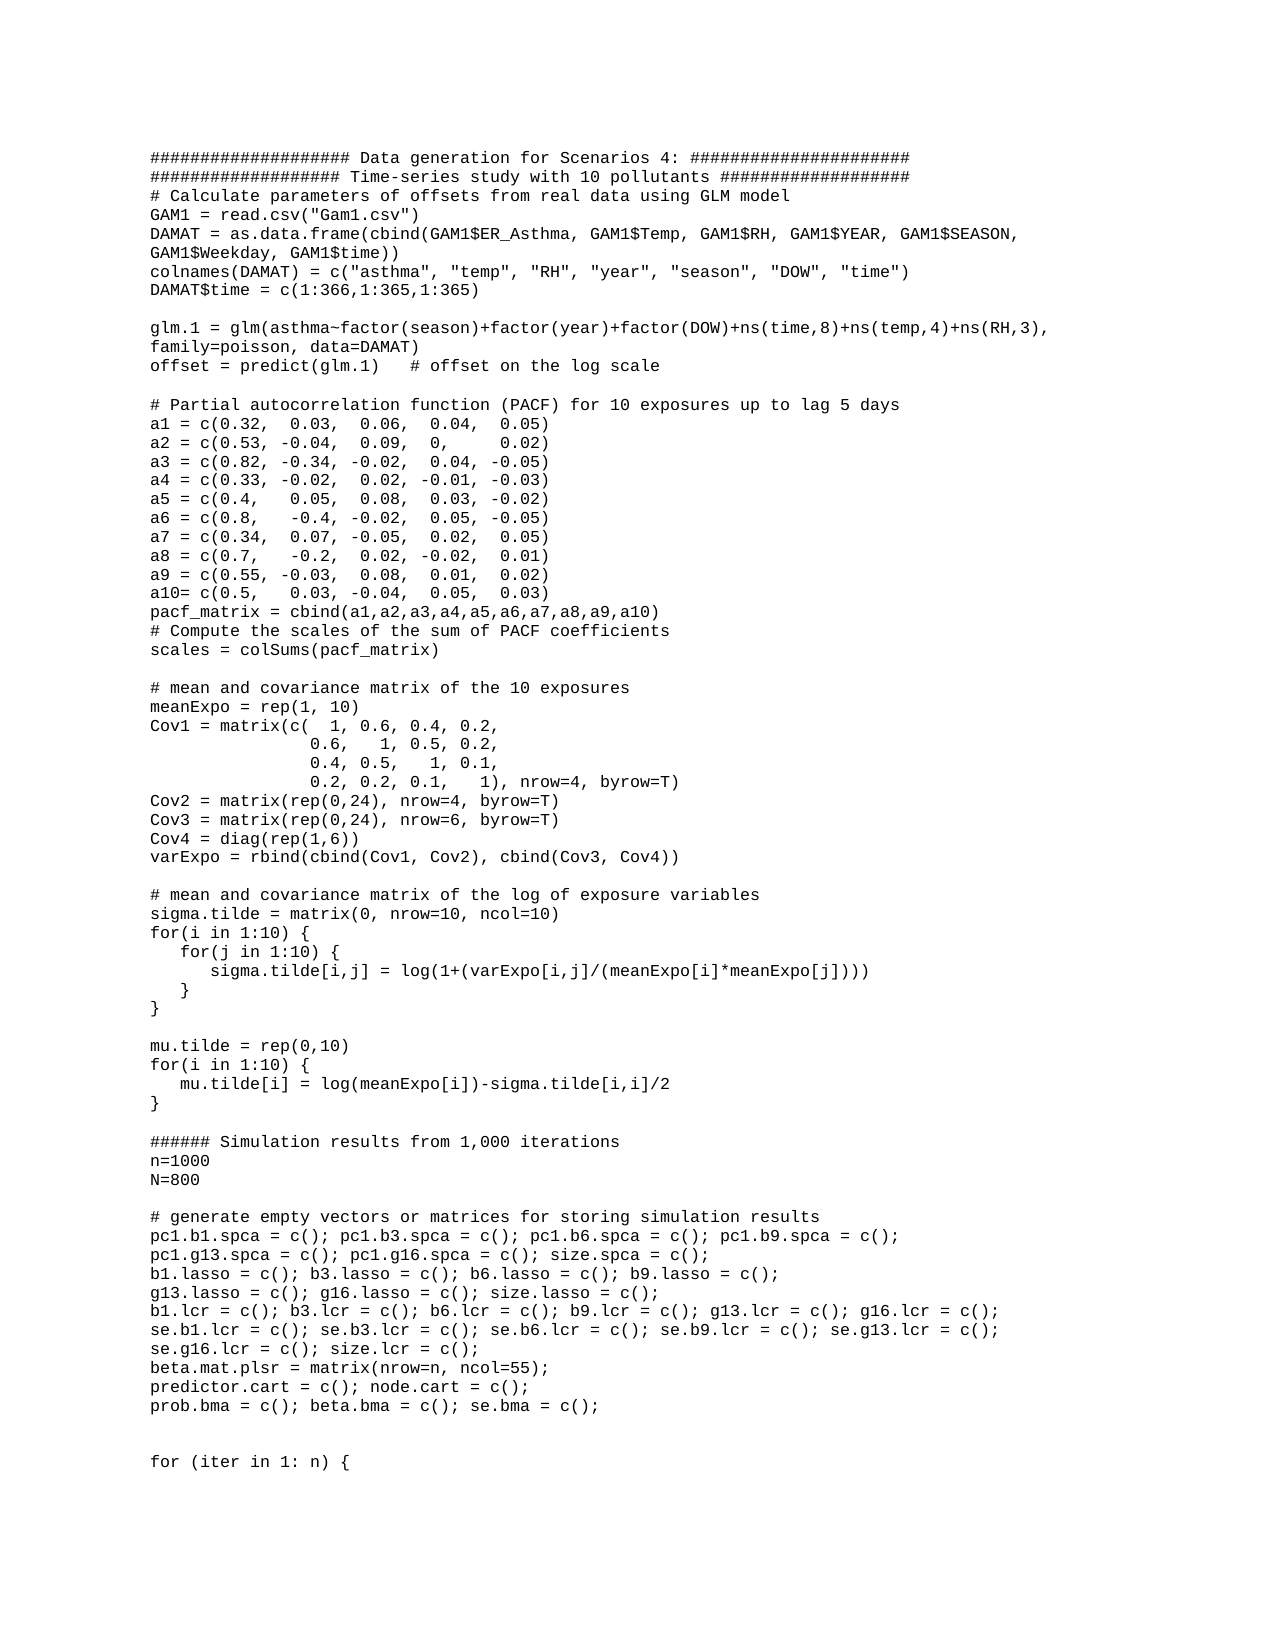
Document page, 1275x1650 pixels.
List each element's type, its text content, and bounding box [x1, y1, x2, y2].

text # generate empty vectors or matrices for storing simulation results [150, 1209, 1125, 1228]
text g13.lasso = c(); g16.lasso = c(); size.lasso = c(); [150, 1284, 1125, 1303]
text for(j in 1:10) { [150, 943, 1125, 962]
text GAM1 = read.csv("Gam1.csv") [150, 207, 1125, 225]
text # Partial autocorrelation function (PACF) for 10 exposures up to lag 5 days [150, 397, 1125, 415]
text for(i in 1:10) { [150, 924, 1125, 943]
text sigma.tilde = matrix(0, nrow=10, ncol=10) [150, 906, 1125, 924]
text DAMAT = as.data.frame(cbind(GAM1$ER_Asthma, GAM1$Temp, GAM1$RH, GAM1$YEAR, GAM1$SEASON, GAM1$Weekday, GAM1$time)) [150, 225, 1125, 263]
text # Calculate parameters of offsets from real data using GLM model [150, 188, 1125, 207]
text b1.lcr = c(); b3.lcr = c(); b6.lcr = c(); b9.lcr = c(); g13.lcr = c(); g16.lcr = c(); [150, 1303, 1125, 1322]
text varExpo = rbind(cbind(Cov1, Cov2), cbind(Cov3, Cov4)) [150, 849, 1125, 868]
text pacf_matrix = cbind(a1,a2,a3,a4,a5,a6,a7,a8,a9,a10) [150, 604, 1125, 623]
text # mean and covariance matrix of the 10 exposures [150, 679, 1125, 698]
text for (iter in 1: n) { [150, 1454, 1125, 1473]
text sigma.tilde[i,j] = log(1+(varExpo[i,j]/(meanExpo[i]*meanExpo[j]))) [150, 962, 1125, 981]
text } [150, 1094, 1125, 1113]
text Cov4 = diag(rep(1,6)) [150, 830, 1125, 849]
text #################### Data generation for Scenarios 4: ###################### [150, 150, 1125, 169]
text N=800 [150, 1171, 1125, 1190]
text a3 = c(0.82, -0.34, -0.02, 0.04, -0.05) [150, 453, 1125, 472]
text mu.tilde = rep(0,10) [150, 1038, 1125, 1056]
text Cov3 = matrix(rep(0,24), nrow=6, byrow=T) [150, 811, 1125, 830]
text ################### Time-series study with 10 pollutants ################### [150, 169, 1125, 188]
text } [150, 1000, 1125, 1019]
text offset = predict(glm.1) # offset on the log scale [150, 357, 1125, 376]
text b1.lasso = c(); b3.lasso = c(); b6.lasso = c(); b9.lasso = c(); [150, 1265, 1125, 1284]
text se.b1.lcr = c(); se.b3.lcr = c(); se.b6.lcr = c(); se.b9.lcr = c(); se.g13.lcr = c(); [150, 1322, 1125, 1341]
text a10= c(0.5, 0.03, -0.04, 0.05, 0.03) [150, 585, 1125, 604]
text 0.6, 1, 0.5, 0.2, [150, 736, 1125, 755]
text a5 = c(0.4, 0.05, 0.08, 0.03, -0.02) [150, 491, 1125, 510]
text meanExpo = rep(1, 10) [150, 698, 1125, 717]
text mu.tilde[i] = log(meanExpo[i])-sigma.tilde[i,i]/2 [150, 1075, 1125, 1094]
text DAMAT$time = c(1:366,1:365,1:365) [150, 282, 1125, 301]
text a9 = c(0.55, -0.03, 0.08, 0.01, 0.02) [150, 566, 1125, 585]
text Cov2 = matrix(rep(0,24), nrow=4, byrow=T) [150, 792, 1125, 811]
text a1 = c(0.32, 0.03, 0.06, 0.04, 0.05) [150, 415, 1125, 434]
text pc1.b1.spca = c(); pc1.b3.spca = c(); pc1.b6.spca = c(); pc1.b9.spca = c(); [150, 1228, 1125, 1246]
text prob.bma = c(); beta.bma = c(); se.bma = c(); [150, 1397, 1125, 1416]
text 0.2, 0.2, 0.1, 1), nrow=4, byrow=T) [150, 774, 1125, 792]
text a7 = c(0.34, 0.07, -0.05, 0.02, 0.05) [150, 528, 1125, 547]
text a2 = c(0.53, -0.04, 0.09, 0, 0.02) [150, 434, 1125, 453]
text # mean and covariance matrix of the log of exposure variables [150, 887, 1125, 906]
text a6 = c(0.8, -0.4, -0.02, 0.05, -0.05) [150, 510, 1125, 528]
text a4 = c(0.33, -0.02, 0.02, -0.01, -0.03) [150, 472, 1125, 491]
text predictor.cart = c(); node.cart = c(); [150, 1378, 1125, 1397]
text beta.mat.plsr = matrix(nrow=n, ncol=55); [150, 1359, 1125, 1378]
text for(i in 1:10) { [150, 1056, 1125, 1075]
text se.g16.lcr = c(); size.lcr = c(); [150, 1341, 1125, 1359]
text Cov1 = matrix(c( 1, 0.6, 0.4, 0.2, [150, 717, 1125, 736]
text colnames(DAMAT) = c("asthma", "temp", "RH", "year", "season", "DOW", "time") [150, 263, 1125, 282]
text glm.1 = glm(asthma~factor(season)+factor(year)+factor(DOW)+ns(time,8)+ns(temp,4)+ns(RH,3), family=poisson, data=DAMAT) [150, 320, 1125, 357]
text a8 = c(0.7, -0.2, 0.02, -0.02, 0.01) [150, 547, 1125, 566]
text n=1000 [150, 1152, 1125, 1171]
text pc1.g13.spca = c(); pc1.g16.spca = c(); size.spca = c(); [150, 1246, 1125, 1265]
text # Compute the scales of the sum of PACF coefficients [150, 623, 1125, 642]
text 0.4, 0.5, 1, 0.1, [150, 755, 1125, 774]
text } [150, 981, 1125, 1000]
text scales = colSums(pacf_matrix) [150, 642, 1125, 661]
text ###### Simulation results from 1,000 iterations [150, 1133, 1125, 1152]
